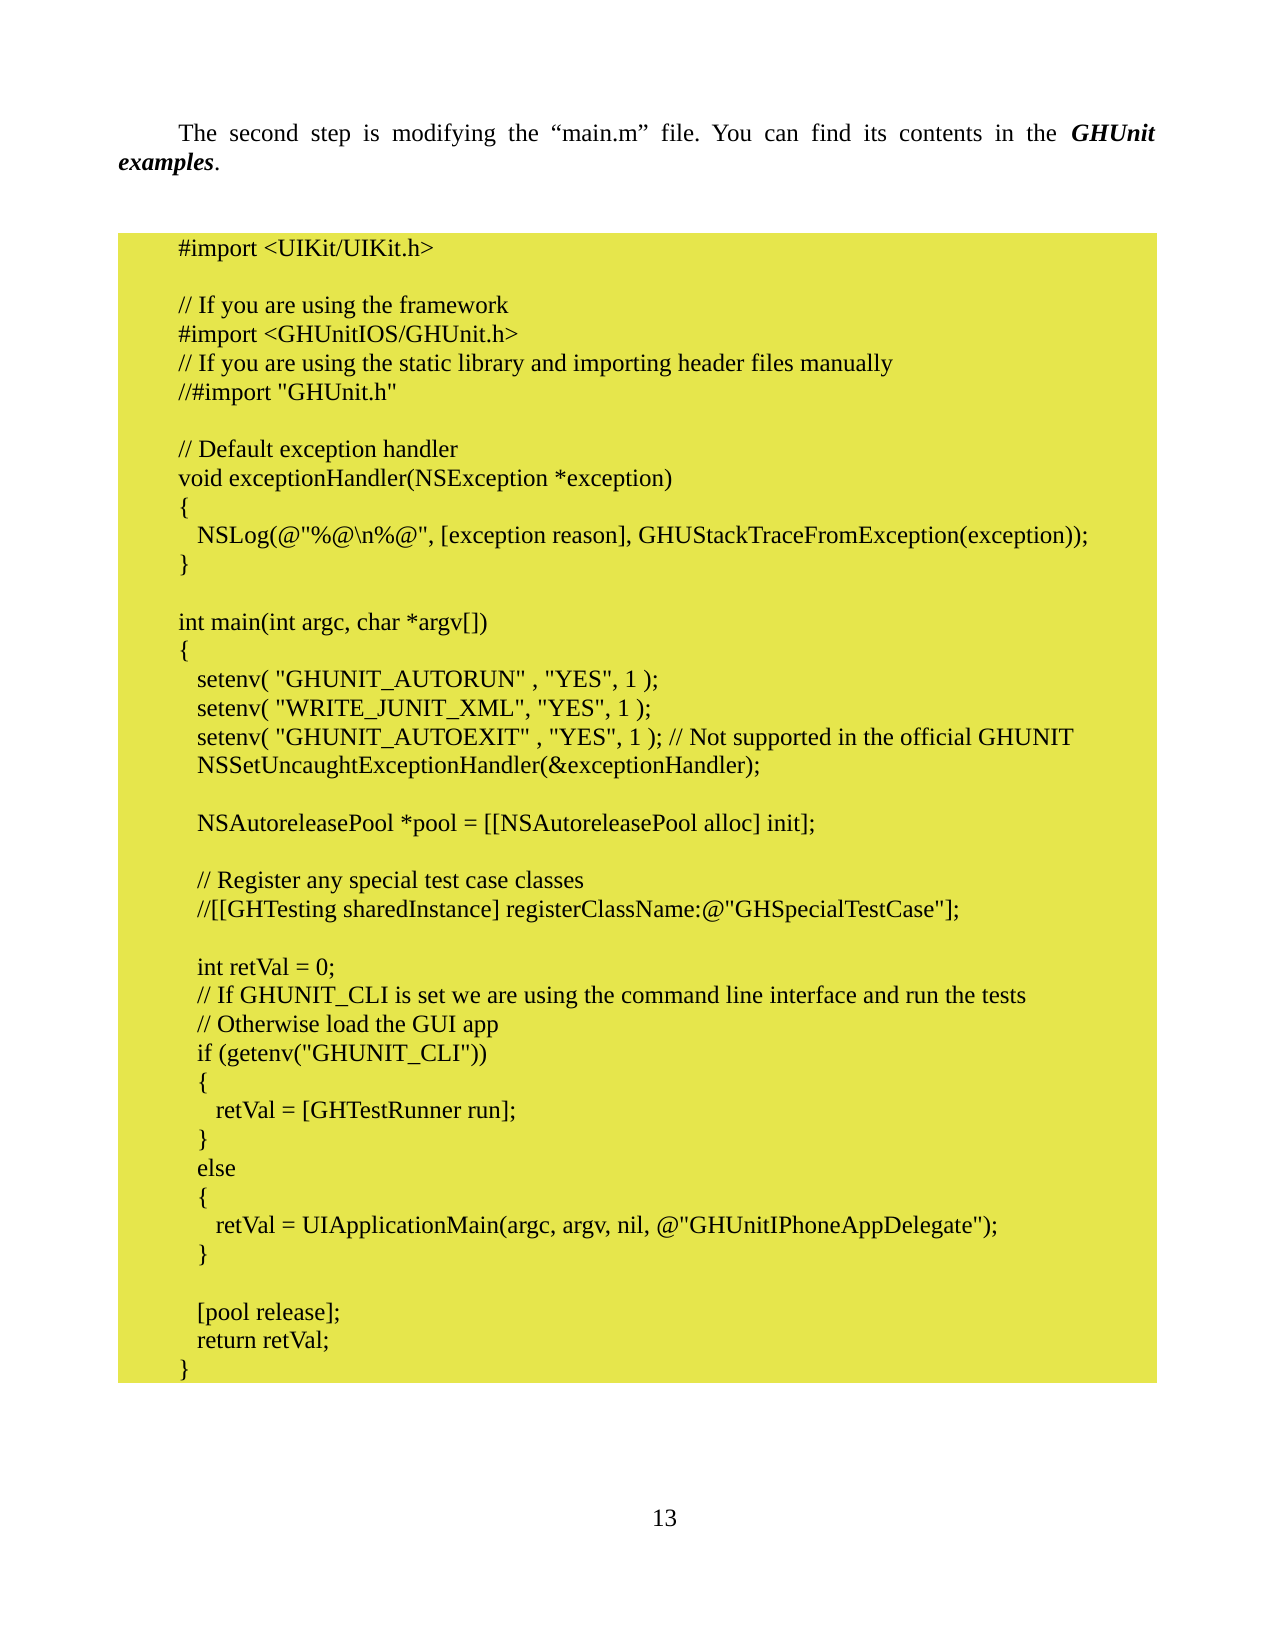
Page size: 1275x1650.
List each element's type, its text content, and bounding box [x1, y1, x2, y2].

text NSSetUncaughtExceptionHandler(&exceptionHandler); [118, 751, 1157, 779]
text //#import "GHUnit.h" [118, 377, 1157, 406]
text return retVal; [118, 1326, 1157, 1354]
text { [118, 492, 1157, 521]
text void exceptionHandler(NSException *exception) [118, 463, 1157, 492]
text setenv( "WRITE_JUNIT_XML", "YES", 1 ); [118, 693, 1157, 722]
text [pool release]; [118, 1297, 1157, 1326]
text // Otherwise load the GUI app [118, 1009, 1157, 1038]
text int main(int argc, char *argv[]) [118, 607, 1157, 636]
text } [118, 1239, 1157, 1268]
text setenv( "GHUNIT_AUTORUN" , "YES", 1 ); [118, 664, 1157, 693]
text // If you are using the framework [118, 291, 1157, 319]
text // Register any special test case classes [118, 866, 1157, 894]
text { [118, 1182, 1157, 1211]
text { [118, 1067, 1157, 1096]
text } [118, 1124, 1157, 1153]
text setenv( "GHUNIT_AUTOEXIT" , "YES", 1 ); // Not supported in the official GHUNIT [118, 722, 1157, 751]
text else [118, 1153, 1157, 1182]
text NSLog(@"%@\n%@", [exception reason], GHUStackTraceFromException(exception)); [118, 521, 1157, 549]
text } [118, 1354, 1157, 1383]
text int retVal = 0; [118, 952, 1157, 981]
text //[[GHTesting sharedInstance] registerClassName:@"GHSpecialTestCase"]; [118, 894, 1157, 923]
text // Default exception handler [118, 434, 1157, 463]
text // If you are using the static library and importing header files manually [118, 348, 1157, 377]
text retVal = UIApplicationMain(argc, argv, nil, @"GHUnitIPhoneAppDelegate"); [118, 1211, 1157, 1239]
text #import <GHUnitIOS/GHUnit.h> [118, 319, 1157, 348]
text NSAutoreleasePool *pool = [[NSAutoreleasePool alloc] init]; [118, 808, 1157, 837]
text } [118, 549, 1157, 578]
text retVal = [GHTestRunner run]; [118, 1096, 1157, 1124]
text // If GHUNIT_CLI is set we are using the command line interface and run the tests [118, 981, 1157, 1009]
text #import <UIKit/UIKit.h> [118, 233, 1157, 262]
text if (getenv("GHUNIT_CLI")) [118, 1038, 1157, 1067]
text { [118, 636, 1157, 664]
text The second step is modifying the “main.m” file. You can find its contents in the GHUnit examples. [118, 118, 1157, 176]
